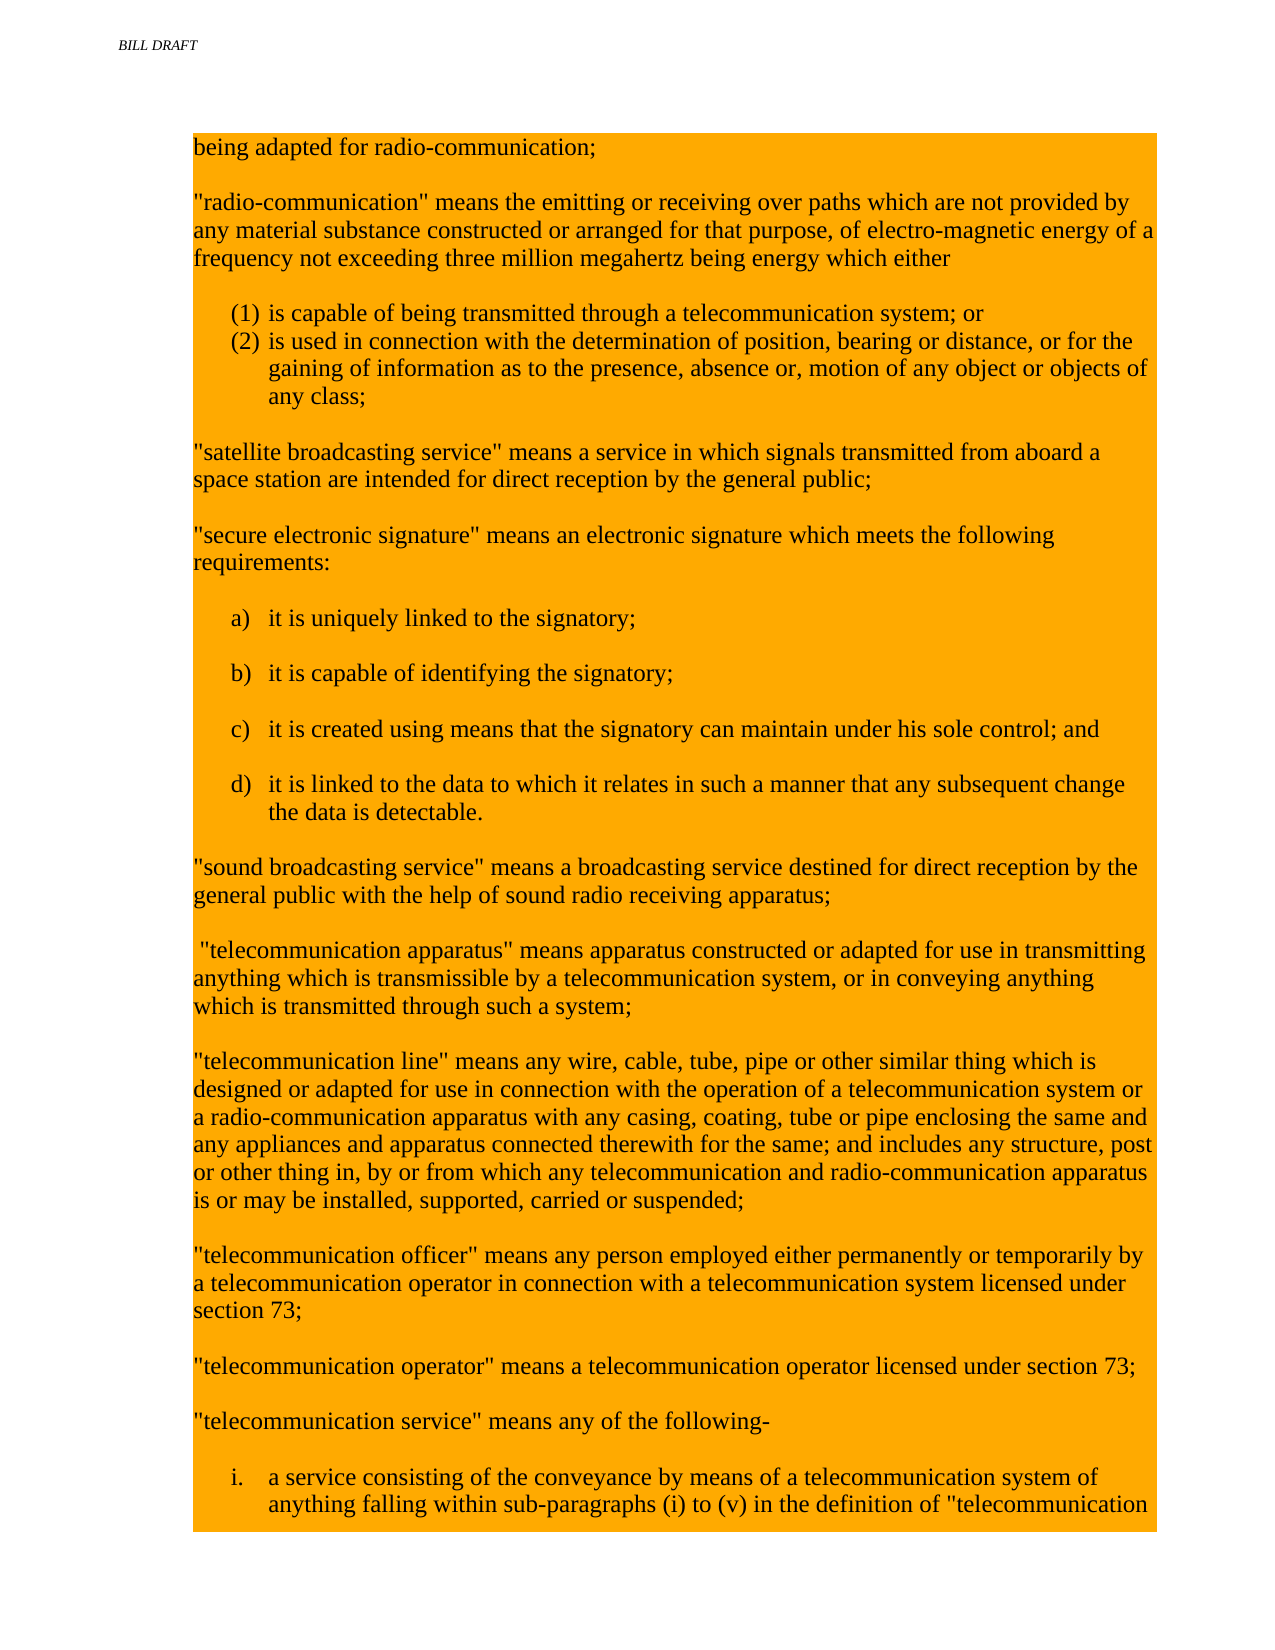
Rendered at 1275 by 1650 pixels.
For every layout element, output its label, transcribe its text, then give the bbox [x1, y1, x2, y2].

list it is created using means that the signatory can maintain under his sole control; and [231, 715, 1157, 742]
text "radio-communication" means the emitting or receiving over paths which are not provided by any material substance constructed or arranged for that purpose, of electro-magnetic energy of a frequency not exceeding three million megahertz being energy which either [193, 188, 1157, 271]
text "telecommunication service" means any of the following- [193, 1407, 1157, 1435]
list is used in connection with the determination of position, bearing or distance, or for the gaining of information as to the presence, absence or, motion of any object or objects of any class; [231, 327, 1157, 410]
list it is capable of identifying the signatory; [231, 659, 1157, 687]
text "telecommunication operator" means a telecommunication operator licensed under section 73; [193, 1352, 1157, 1380]
list it is linked to the data to which it relates in such a manner that any subsequent change the data is detectable. [231, 770, 1157, 826]
text "secure electronic signature" means an electronic signature which meets the following requirements: [193, 521, 1157, 576]
text being adapted for radio-communication; [193, 133, 1157, 161]
list it is uniquely linked to the signatory; [231, 604, 1157, 632]
text "satellite broadcasting service" means a service in which signals transmitted from aboard a space station are intended for direct reception by the general public; [193, 438, 1157, 493]
text "telecommunication officer" means any person employed either permanently or temporarily by a telecommunication operator in connection with a telecommunication system licensed under section 73; [193, 1241, 1157, 1324]
list a service consisting of the conveyance by means of a telecommunication system of anything falling within sub-paragraphs (i) to (v) in the definition of "telecommunication [231, 1463, 1157, 1518]
text "telecommunication apparatus" means apparatus constructed or adapted for use in transmitting anything which is transmissible by a telecommunication system, or in conveying anything which is transmitted through such a system; [193, 936, 1157, 1019]
text "sound broadcasting service" means a broadcasting service destined for direct reception by the general public with the help of sound radio receiving apparatus; [193, 853, 1157, 909]
list is capable of being transmitted through a telecommunication system; or [231, 299, 1157, 327]
text "telecommunication line" means any wire, cable, tube, pipe or other similar thing which is designed or adapted for use in connection with the operation of a telecommunication system or a radio-communication apparatus with any casing, coating, tube or pipe enclosing the same and any appliances and apparatus connected therewith for the same; and includes any structure, post or other thing in, by or from which any telecommunication and radio-communication apparatus is or may be installed, supported, carried or suspended; [193, 1047, 1157, 1213]
